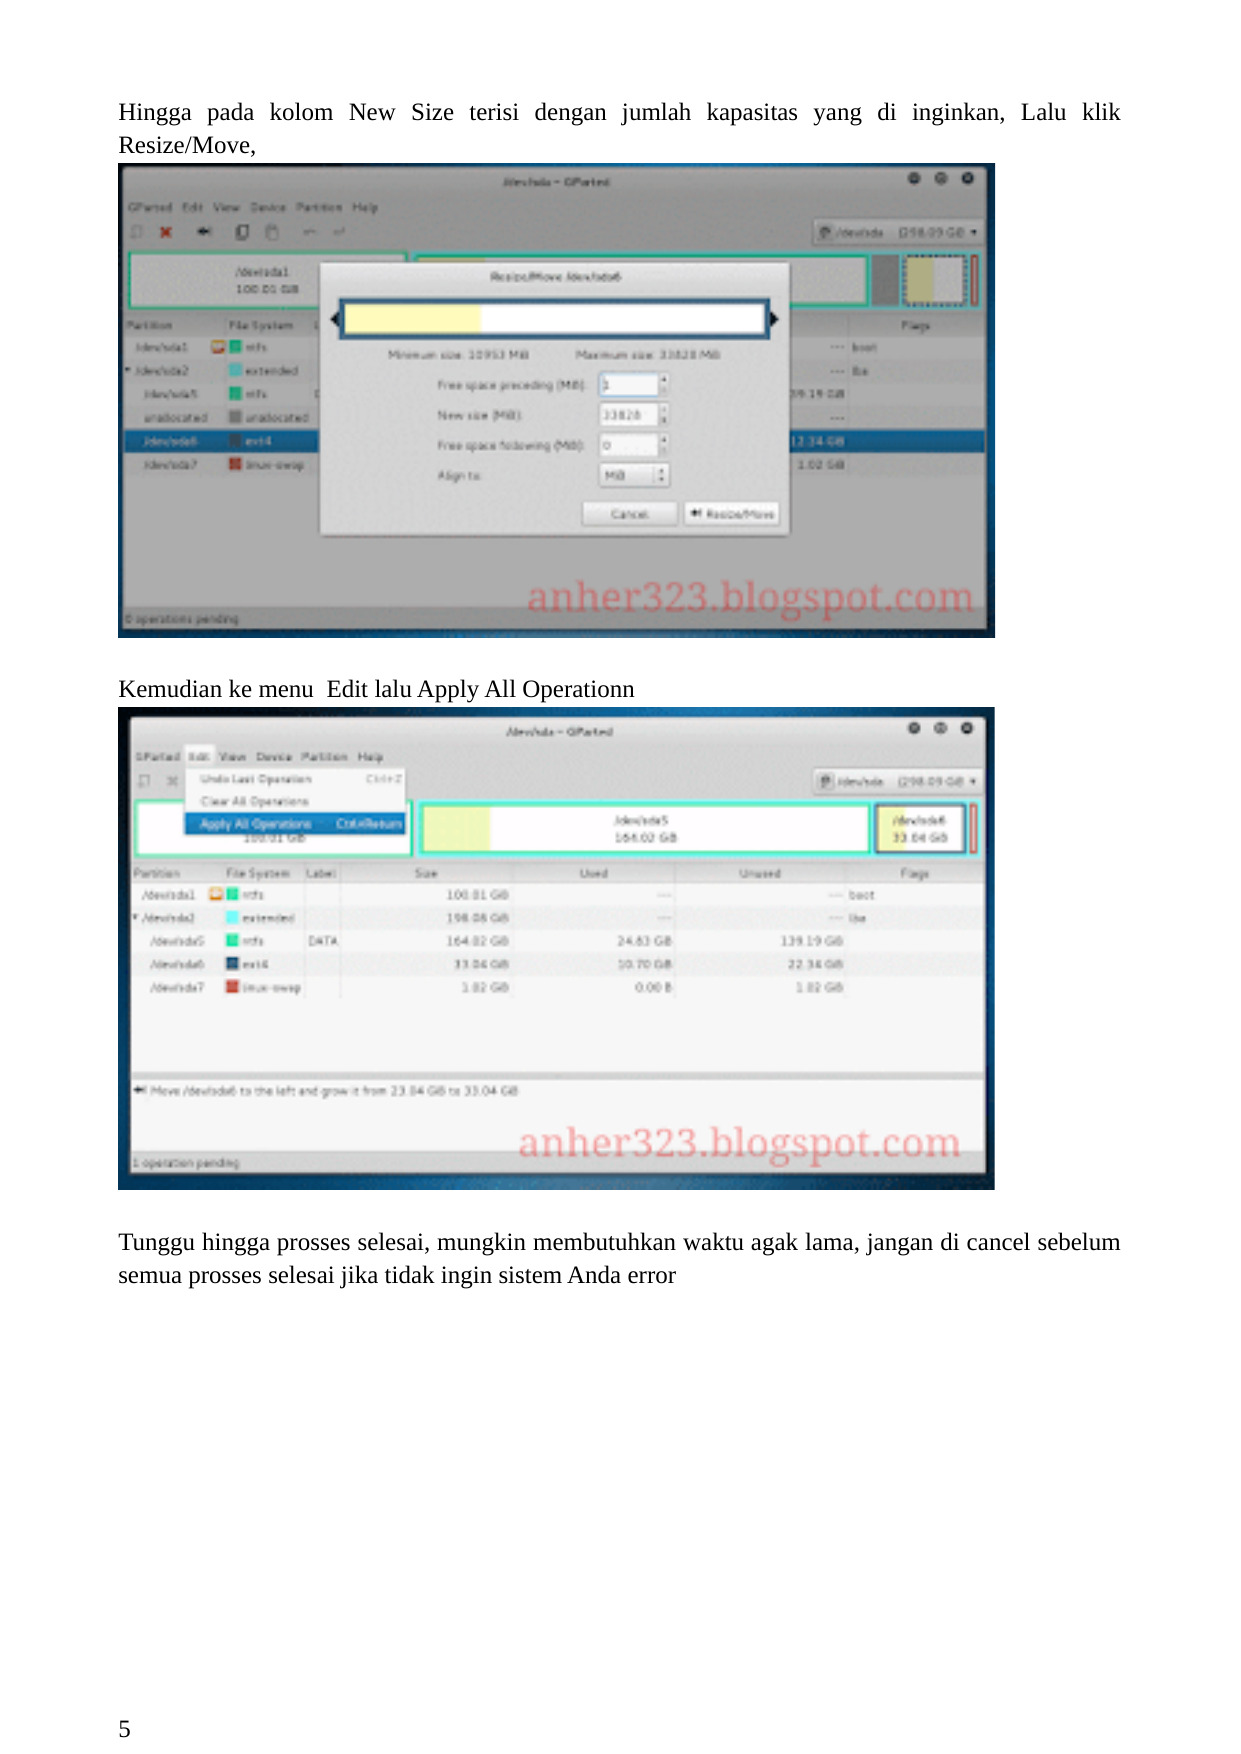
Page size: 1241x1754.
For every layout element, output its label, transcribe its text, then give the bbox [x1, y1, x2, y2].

text Hingga pada kolom New Size terisi dengan jumlah kapasitas yang di inginkan, Lalu klik Resize/Move, [118, 97, 1122, 159]
picture [118, 707, 995, 1190]
text Tunggu hingga prosses selesai, mungkin membutuhkan waktu agak lama, jangan di cancel sebelum semua prosses selesai jika tidak ingin sistem Anda error [118, 1227, 1122, 1289]
picture [118, 163, 996, 638]
text Kemudian ke menu Edit lalu Apply All Operationn [118, 674, 1122, 703]
